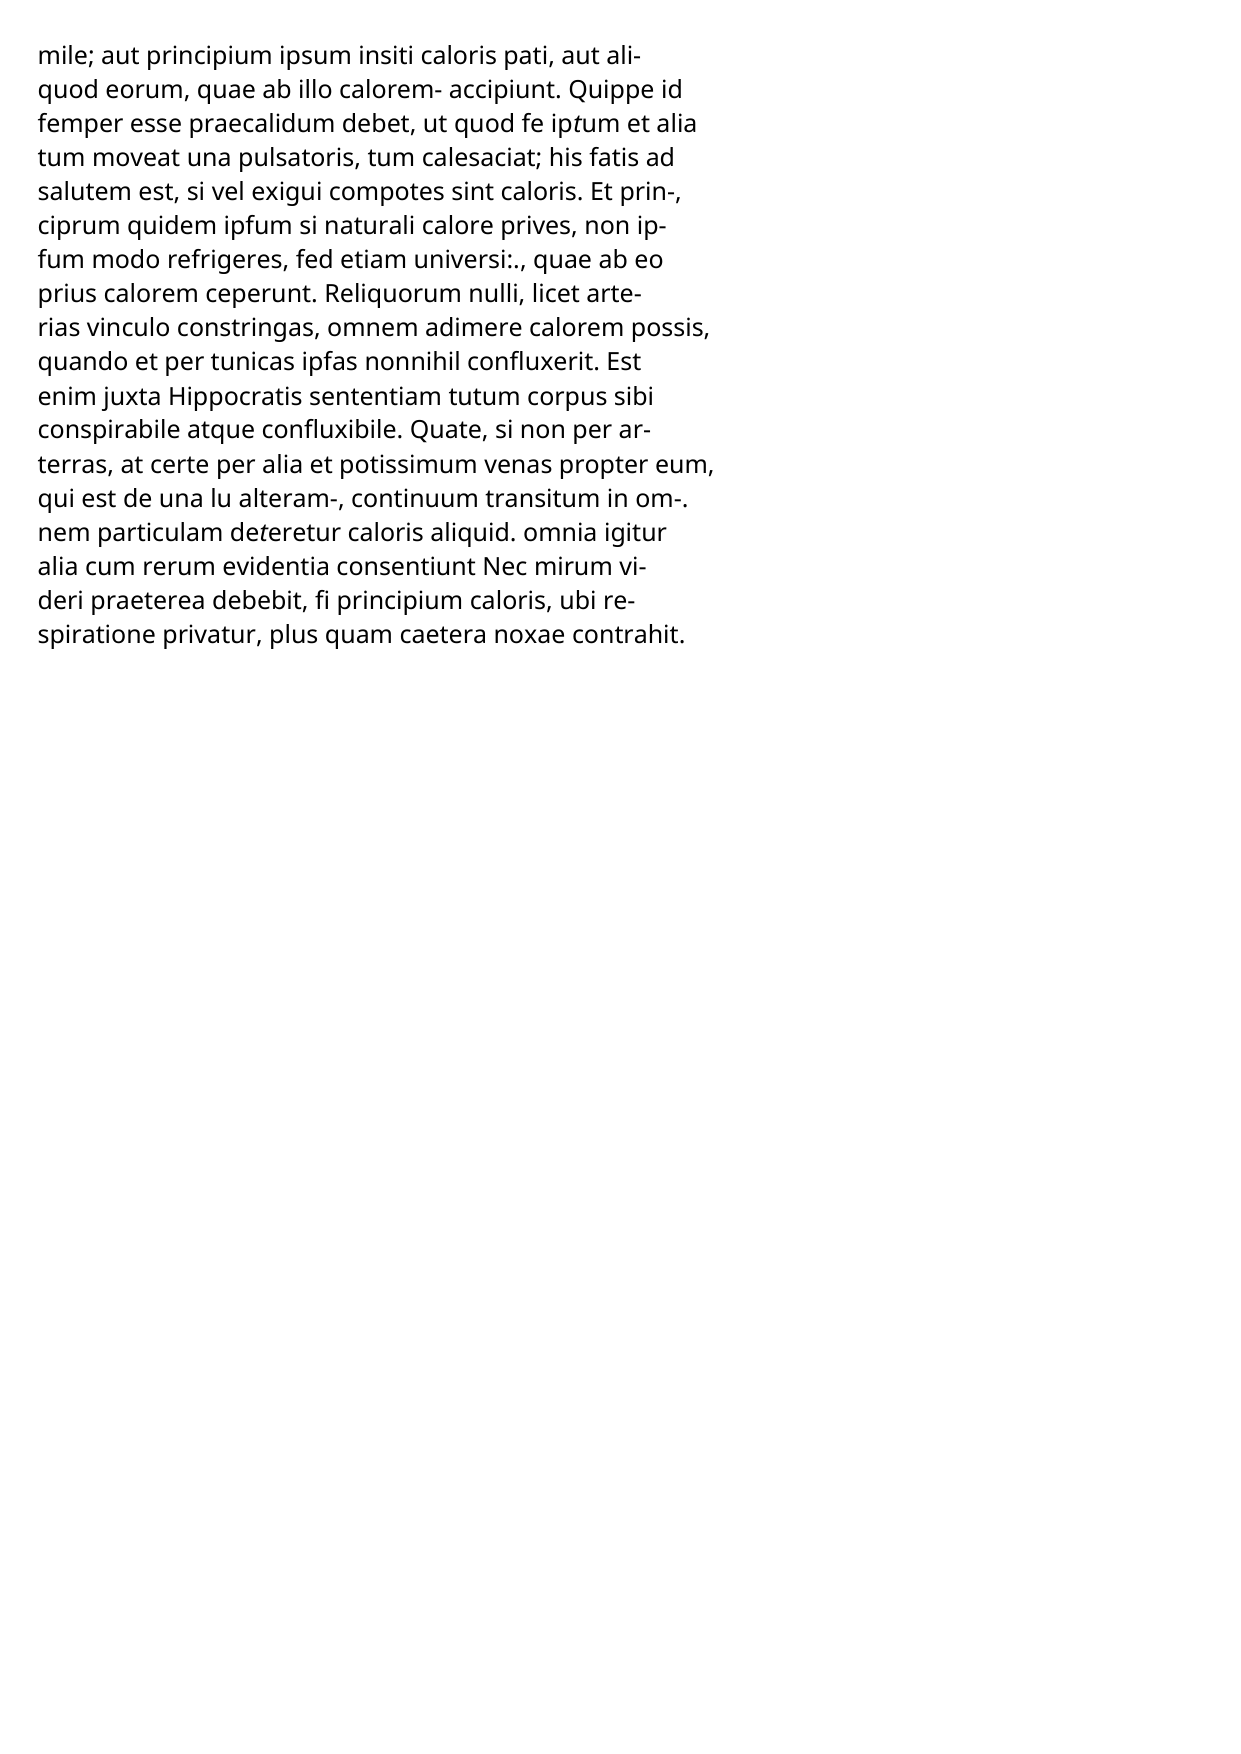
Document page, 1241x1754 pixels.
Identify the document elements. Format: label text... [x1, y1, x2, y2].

text mile; aut principium ipsum insiti caloris pati, aut ali- quod eorum, quae ab illo calorem- accipiunt. Quippe id femper esse praecalidum debet, ut quod fe iptum et alia tum moveat una pulsatoris, tum calesaciat; his fatis ad salutem est, si vel exigui compotes sint caloris. Et prin-, ciprum quidem ipfum si naturali calore prives, non ip- fum modo refrigeres, fed etiam universi:., quae ab eo prius calorem ceperunt. Reliquorum nulli, licet arte- rias vinculo constringas, omnem adimere calorem possis, quando et per tunicas ipfas nonnihil confluxerit. Est enim juxta Hippocratis sententiam tutum corpus sibi conspirabile atque confluxibile. Quate, si non per ar- terras, at certe per alia et potissimum venas propter eum, qui est de una lu alteram-, continuum transitum in om-. nem particulam deteretur caloris aliquid. omnia igitur alia cum rerum evidentia consentiunt Nec mirum vi- deri praeterea debebit, fi principium caloris, ubi re- spiratione privatur, plus quam caetera noxae contrahit. [37, 37, 1203, 651]
